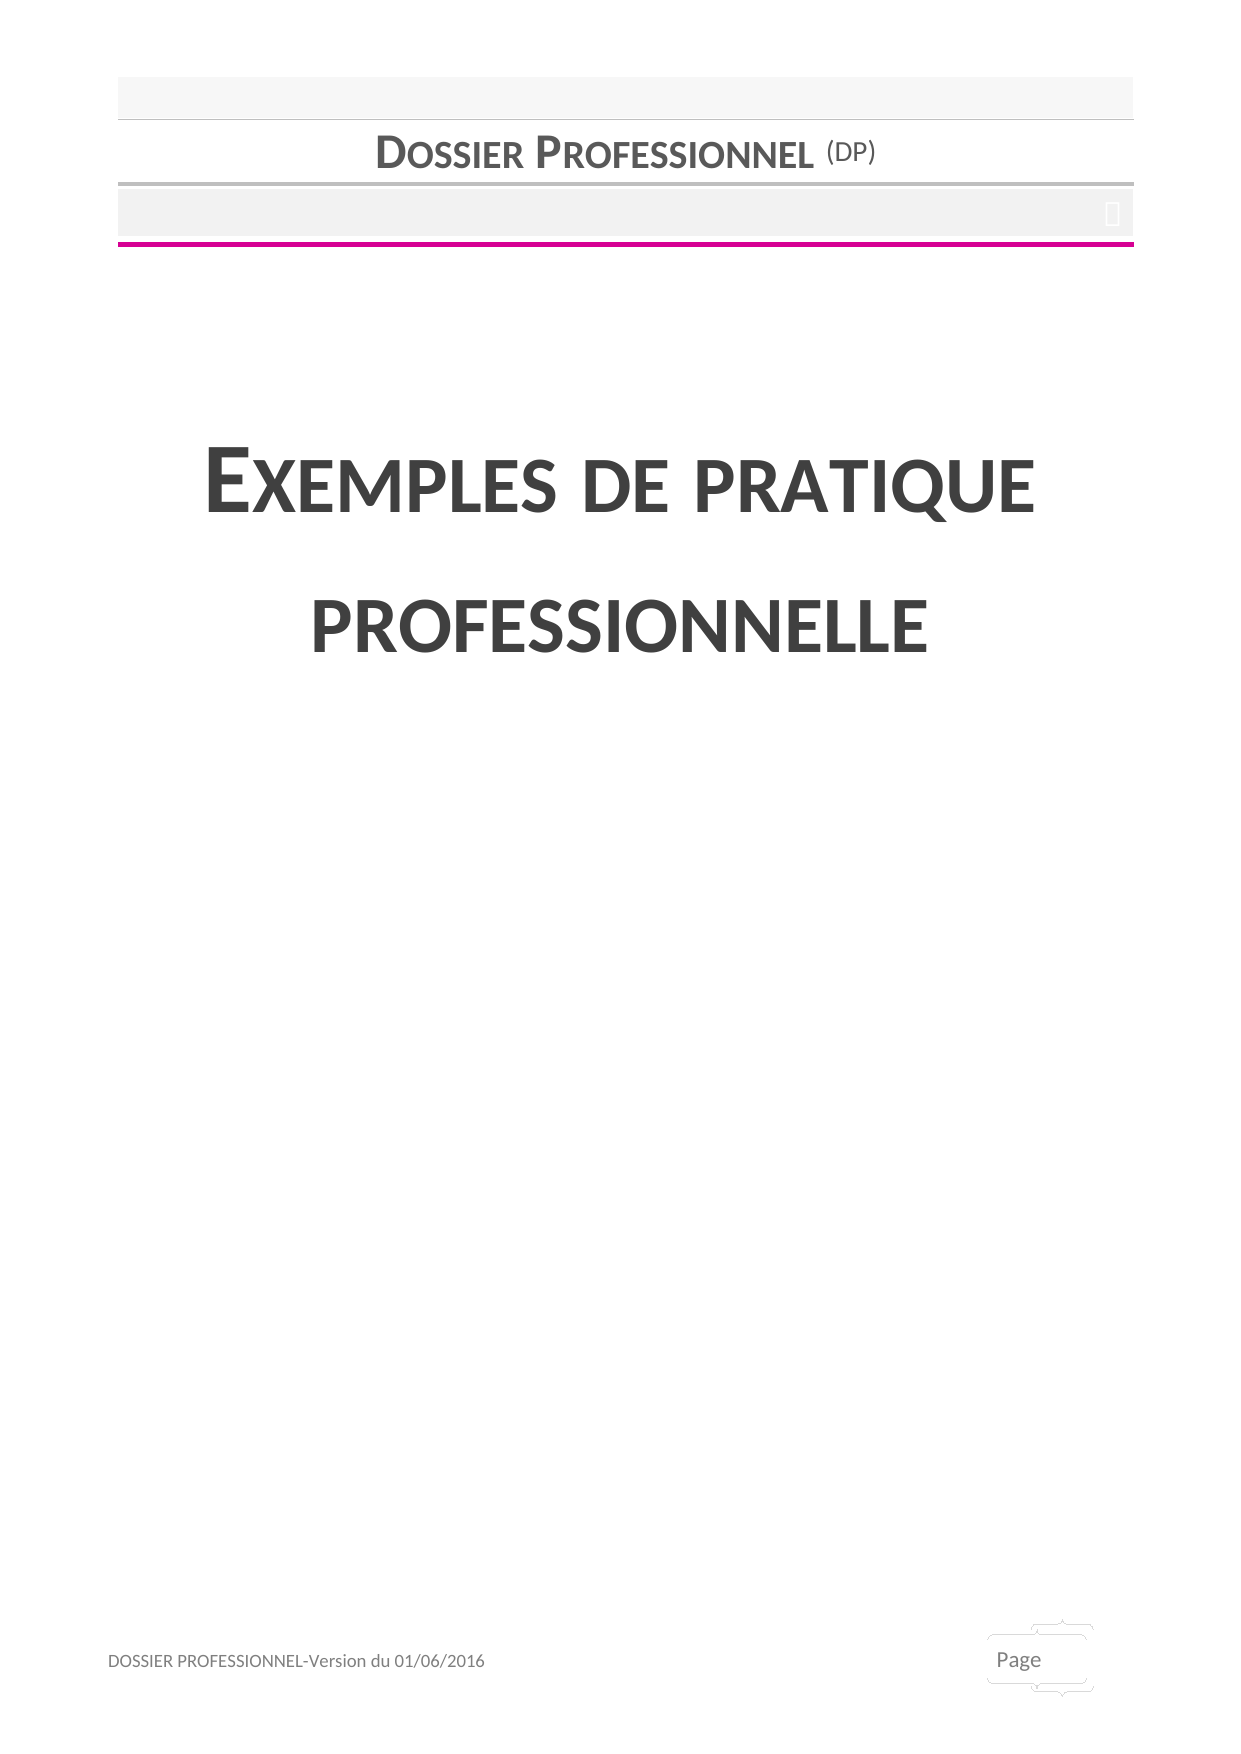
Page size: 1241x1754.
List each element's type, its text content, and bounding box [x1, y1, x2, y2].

text professionnelle [148, 555, 1093, 677]
text Exemples de pratique [148, 415, 1093, 537]
